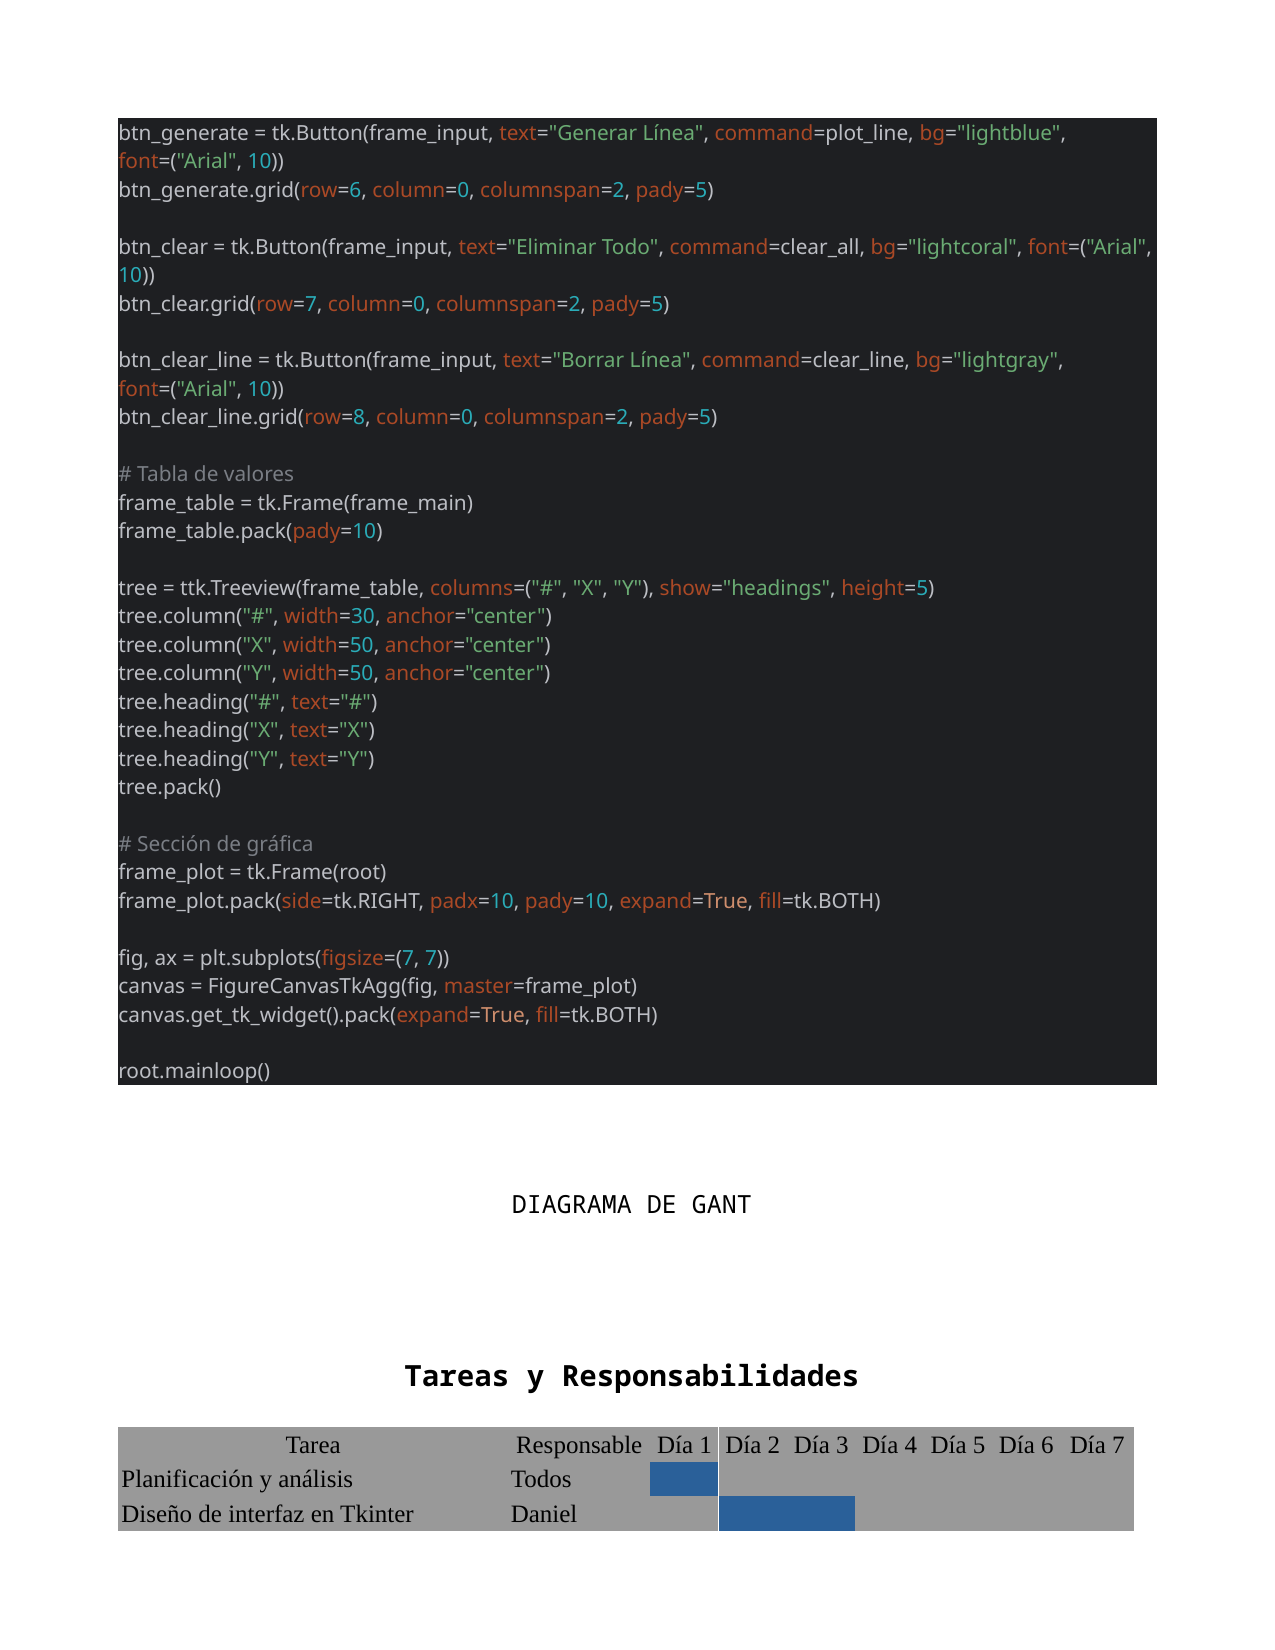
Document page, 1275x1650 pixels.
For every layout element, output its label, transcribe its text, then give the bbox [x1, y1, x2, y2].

table_cell [992, 1496, 1060, 1531]
table_cell [855, 1462, 924, 1496]
table_cell [924, 1496, 992, 1531]
table_cell [855, 1496, 924, 1531]
table_cell [787, 1462, 855, 1496]
text DIAGRAMA DE GANT [118, 1187, 1145, 1221]
table_header Día 2 [719, 1427, 787, 1462]
table_header Responsable [508, 1427, 650, 1462]
table_cell Todos [508, 1462, 650, 1496]
table_cell [992, 1462, 1060, 1496]
subtitle Tareas y Responsabilidades [118, 1355, 1145, 1394]
table_cell [787, 1496, 855, 1531]
table_cell Planificación y análisis [118, 1462, 508, 1496]
table_cell [719, 1462, 787, 1496]
table_header Día 4 [855, 1427, 924, 1462]
text btn_generate = tk.Button(frame_input, text="Generar Línea", command=plot_line, bg="lightblue", font=("Arial", 10)) btn_generate.grid(row=6, column=0, columnspan=2, pady=5) btn_clear = tk.Button(frame_input, text="Eliminar Todo", command=clear_all, bg="lightcoral", font=("Arial", 10)) btn_clear.grid(row=7, column=0, columnspan=2, pady=5) btn_clear_line = tk.Button(frame_input, text="Borrar Línea", command=clear_line, bg="lightgray", font=("Arial", 10)) btn_clear_line.grid(row=8, column=0, columnspan=2, pady=5) # Tabla de valores frame_table = tk.Frame(frame_main) frame_table.pack(pady=10) tree = ttk.Treeview(frame_table, columns=("#", "X", "Y"), show="headings", height=5) tree.column("#", width=30, anchor="center") tree.column("X", width=50, anchor="center") tree.column("Y", width=50, anchor="center") tree.heading("#", text="#") tree.heading("X", text="X") tree.heading("Y", text="Y") tree.pack() # Sección de gráfica frame_plot = tk.Frame(root) frame_plot.pack(side=tk.RIGHT, padx=10, pady=10, expand=True, fill=tk.BOTH) fig, ax = plt.subplots(figsize=(7, 7)) canvas = FigureCanvasTkAgg(fig, master=frame_plot) canvas.get_tk_widget().pack(expand=True, fill=tk.BOTH) root.mainloop() [118, 118, 1157, 1085]
table_header Día 5 [924, 1427, 992, 1462]
table_header Día 7 [1060, 1427, 1134, 1462]
table_header Tarea [118, 1427, 508, 1462]
table_cell [1060, 1496, 1134, 1531]
table_cell [650, 1496, 718, 1531]
table_cell [924, 1462, 992, 1496]
table_cell [1060, 1462, 1134, 1496]
table_header Día 1 [650, 1427, 718, 1462]
table_cell Diseño de interfaz en Tkinter [118, 1496, 508, 1531]
table_cell [650, 1462, 718, 1496]
table_cell [719, 1496, 787, 1531]
table_header Día 3 [787, 1427, 855, 1462]
table_cell Daniel [508, 1496, 650, 1531]
table_header Día 6 [992, 1427, 1060, 1462]
